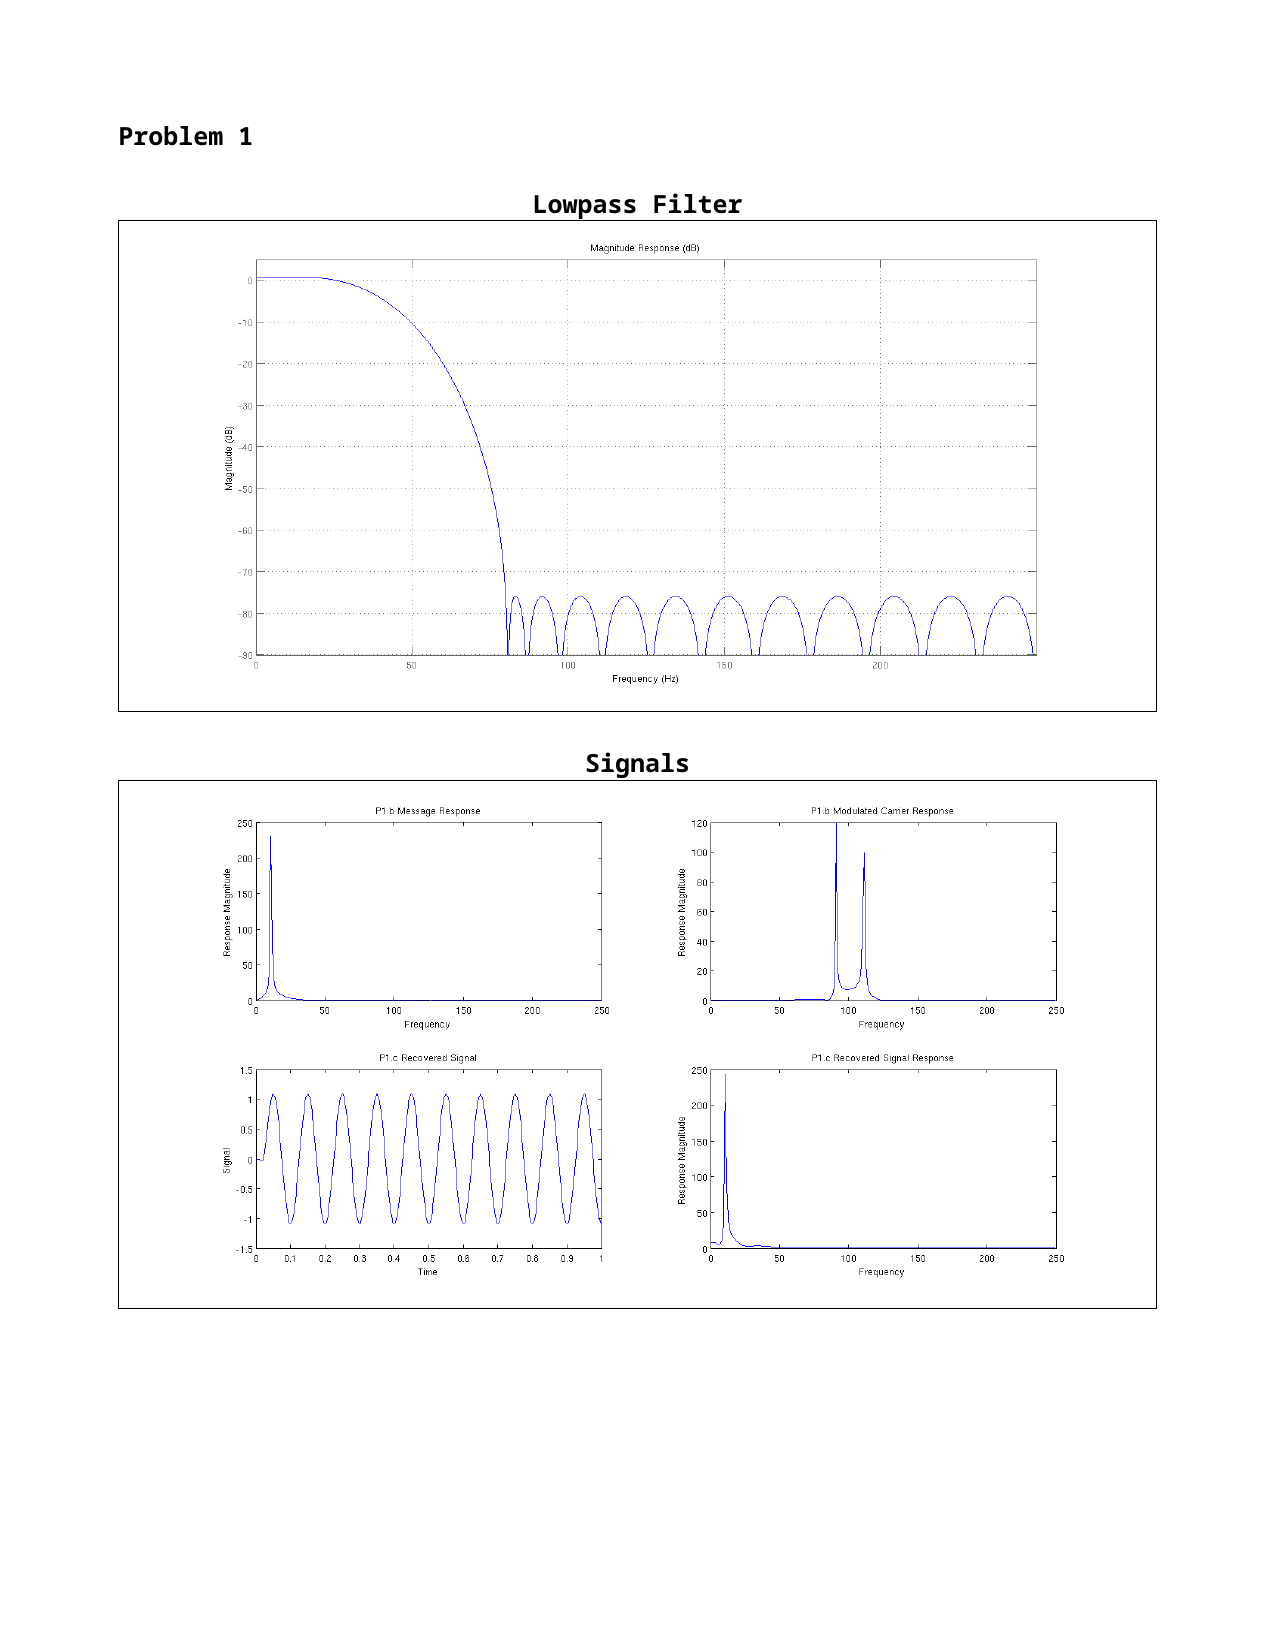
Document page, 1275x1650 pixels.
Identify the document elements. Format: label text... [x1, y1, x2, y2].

text Signals [118, 746, 1157, 780]
text Lowpass Filter [118, 186, 1157, 220]
text Problem 1 [118, 118, 1157, 152]
picture [121, 223, 1154, 708]
picture [121, 783, 1154, 1305]
